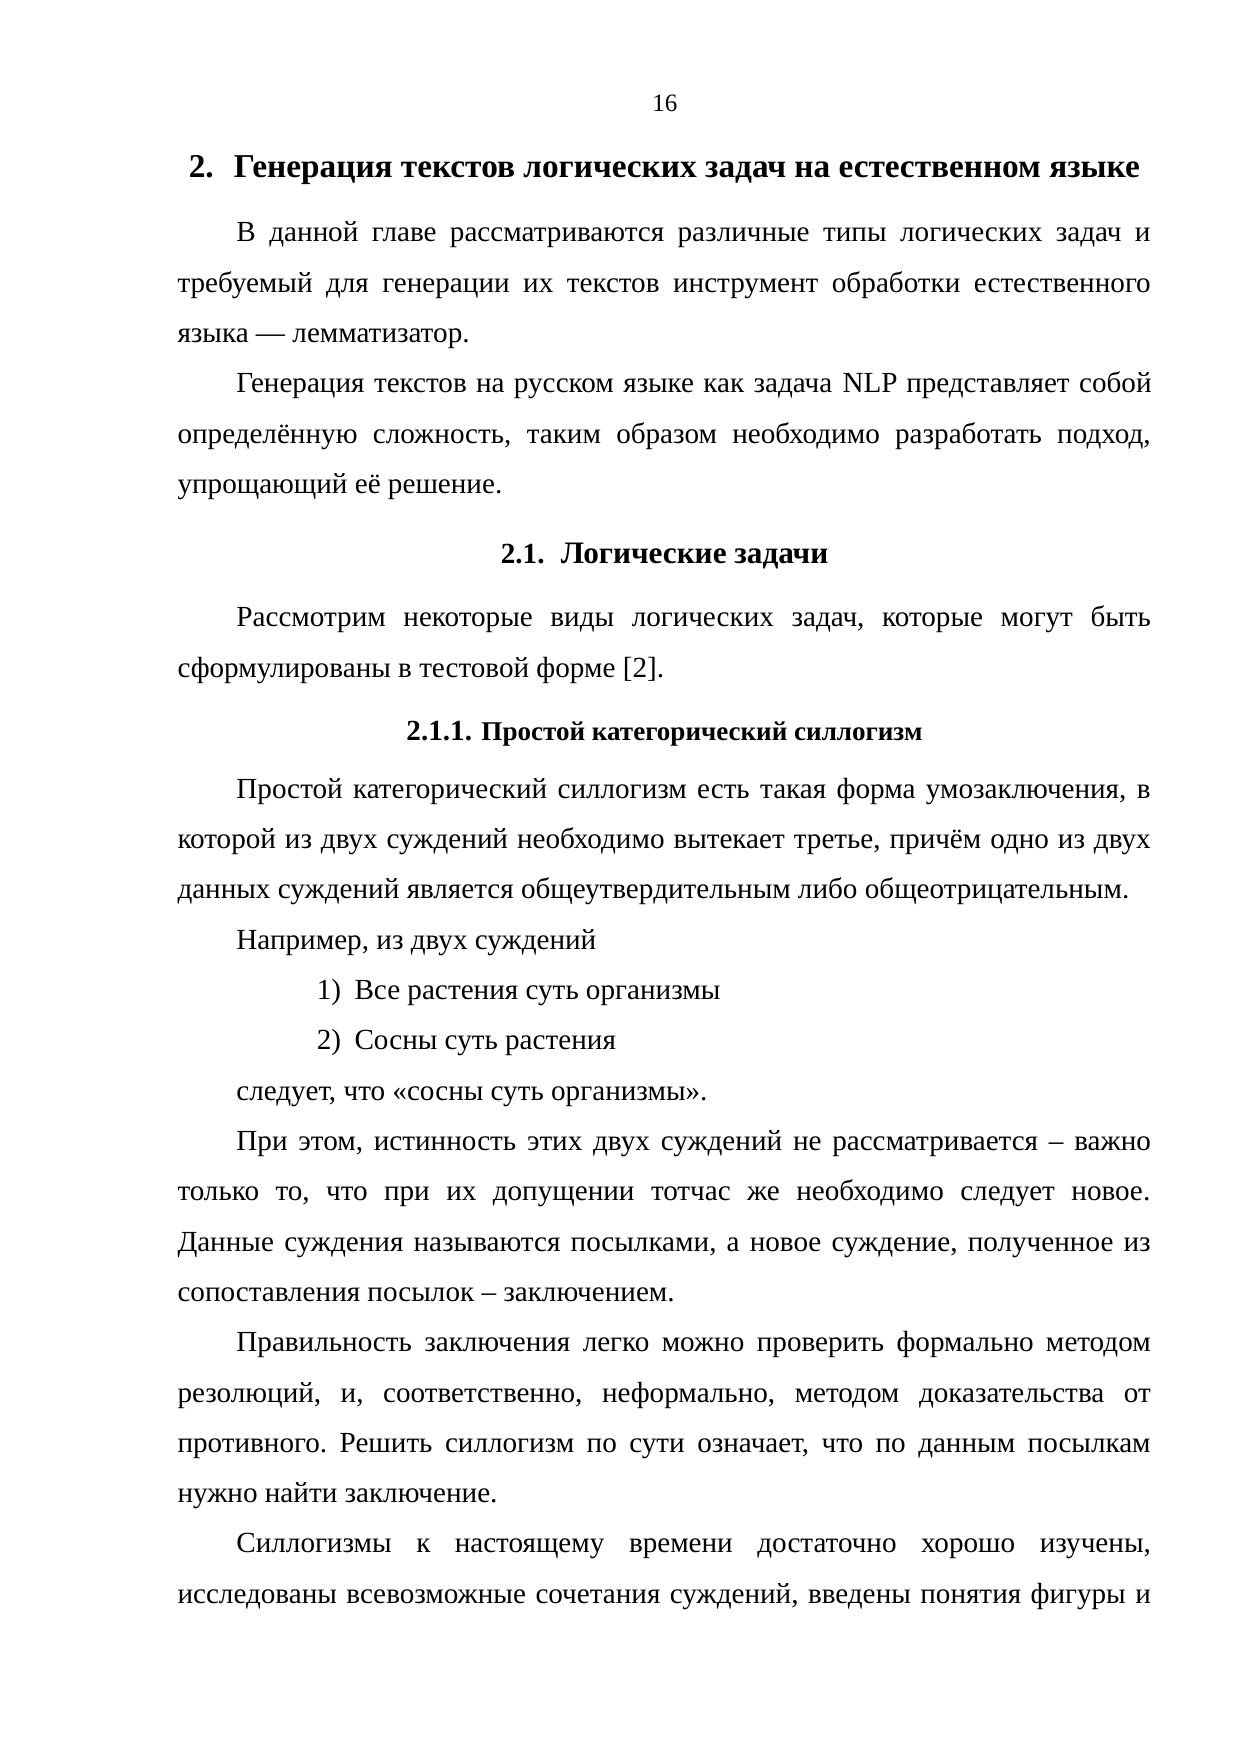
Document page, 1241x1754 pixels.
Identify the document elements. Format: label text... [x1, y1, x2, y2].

text Простой категорический силлогизм есть такая форма умозаключения, в которой из двух суждений необходимо вытекает третье, причём одно из двух данных суждений является общеутвердительным либо общеотрицательным. [177, 771, 1152, 905]
list Сосны суть растения [317, 1022, 1152, 1056]
text следует, что «сосны суть организмы». [177, 1073, 1152, 1106]
text В данной главе рассматриваются различные типы логических задач и требуемый для генерации их текстов инструмент обработки естественного языка — лемматизатор. [177, 214, 1152, 349]
list Все растения суть организмы [317, 972, 1152, 1006]
subtitle Логические задачи [177, 534, 1152, 570]
subtitle Генерация текстов логических задач на естественном языке [177, 147, 1152, 185]
text При этом, истинность этих двух суждений не рассматривается – важно только то, что при их допущении тотчас же необходимо следует новое. Данные суждения называются посылками, а новое суждение, полученное из сопоставления посылок – заключением. [177, 1123, 1152, 1308]
subtitle Простой категорический силлогизм [177, 713, 1152, 747]
text Генерация текстов на русском языке как задача NLP представляет собой определённую сложность, таким образом необходимо разработать подход, упрощающий её решение. [177, 366, 1152, 500]
text Например, из двух суждений [177, 922, 1152, 955]
text Правильность заключения легко можно проверить формально методом резолюций, и, соответственно, неформально, методом доказательства от противного. Решить силлогизм по сути означает, что по данным посылкам нужно найти заключение. [177, 1324, 1152, 1509]
text Рассмотрим некоторые виды логических задач, которые могут быть сформулированы в тестовой форме [2]. [177, 599, 1152, 683]
text Силлогизмы к настоящему времени достаточно хорошо изучены, исследованы всевозможные сочетания суждений, введены понятия фигуры и [177, 1526, 1152, 1609]
